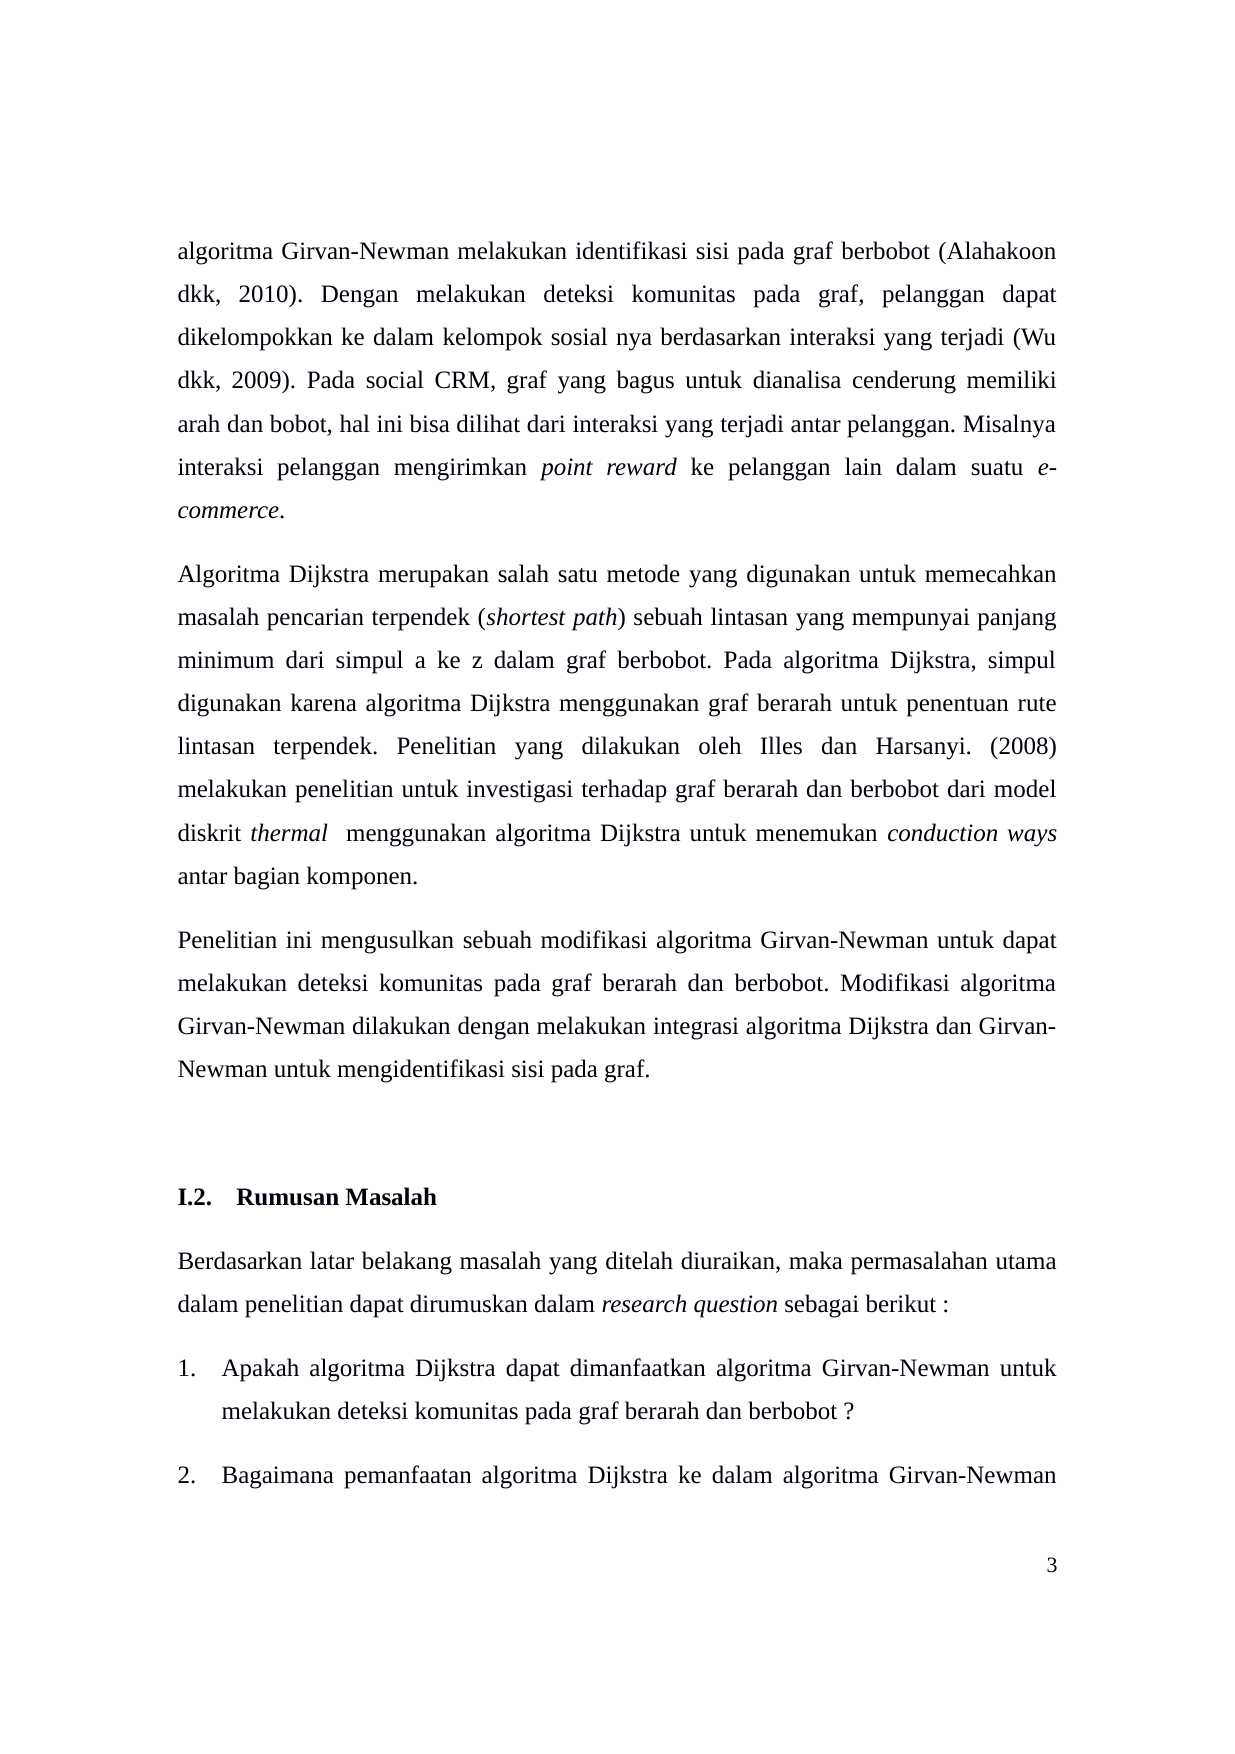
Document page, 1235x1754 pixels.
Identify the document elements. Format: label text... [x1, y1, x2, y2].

subtitle Rumusan Masalah [177, 1182, 1057, 1211]
list Bagaimana pemanfaatan algoritma Dijkstra ke dalam algoritma Girvan-Newman [177, 1460, 1057, 1489]
text Algoritma Dijkstra merupakan salah satu metode yang digunakan untuk memecahkan masalah pencarian terpendek (shortest path) sebuah lintasan yang mempunyai panjang minimum dari simpul a ke z dalam graf berbobot. Pada algoritma Dijkstra, simpul digunakan karena algoritma Dijkstra menggunakan graf berarah untuk penentuan rute lintasan terpendek. Penelitian yang dilakukan oleh Illes dan Harsanyi. (2008) melakukan penelitian untuk investigasi terhadap graf berarah dan berbobot dari model diskrit thermal menggunakan algoritma Dijkstra untuk menemukan conduction ways antar bagian komponen. [177, 559, 1057, 889]
text Berdasarkan latar belakang masalah yang ditelah diuraikan, maka permasalahan utama dalam penelitian dapat dirumuskan dalam research question sebagai berikut : [177, 1246, 1057, 1318]
list Apakah algoritma Dijkstra dapat dimanfaatkan algoritma Girvan-Newman untuk melakukan deteksi komunitas pada graf berarah dan berbobot ? [177, 1353, 1057, 1425]
text algoritma Girvan-Newman melakukan identifikasi sisi pada graf berbobot (Alahakoon dkk, 2010). Dengan melakukan deteksi komunitas pada graf, pelanggan dapat dikelompokkan ke dalam kelompok sosial nya berdasarkan interaksi yang terjadi (Wu dkk, 2009). Pada social CRM, graf yang bagus untuk dianalisa cenderung memiliki arah dan bobot, hal ini bisa dilihat dari interaksi yang terjadi antar pelanggan. Misalnya interaksi pelanggan mengirimkan point reward ke pelanggan lain dalam suatu e-commerce. [177, 236, 1057, 524]
text Penelitian ini mengusulkan sebuah modifikasi algoritma Girvan-Newman untuk dapat melakukan deteksi komunitas pada graf berarah dan berbobot. Modifikasi algoritma Girvan-Newman dilakukan dengan melakukan integrasi algoritma Dijkstra dan Girvan-Newman untuk mengidentifikasi sisi pada graf. [177, 925, 1057, 1083]
